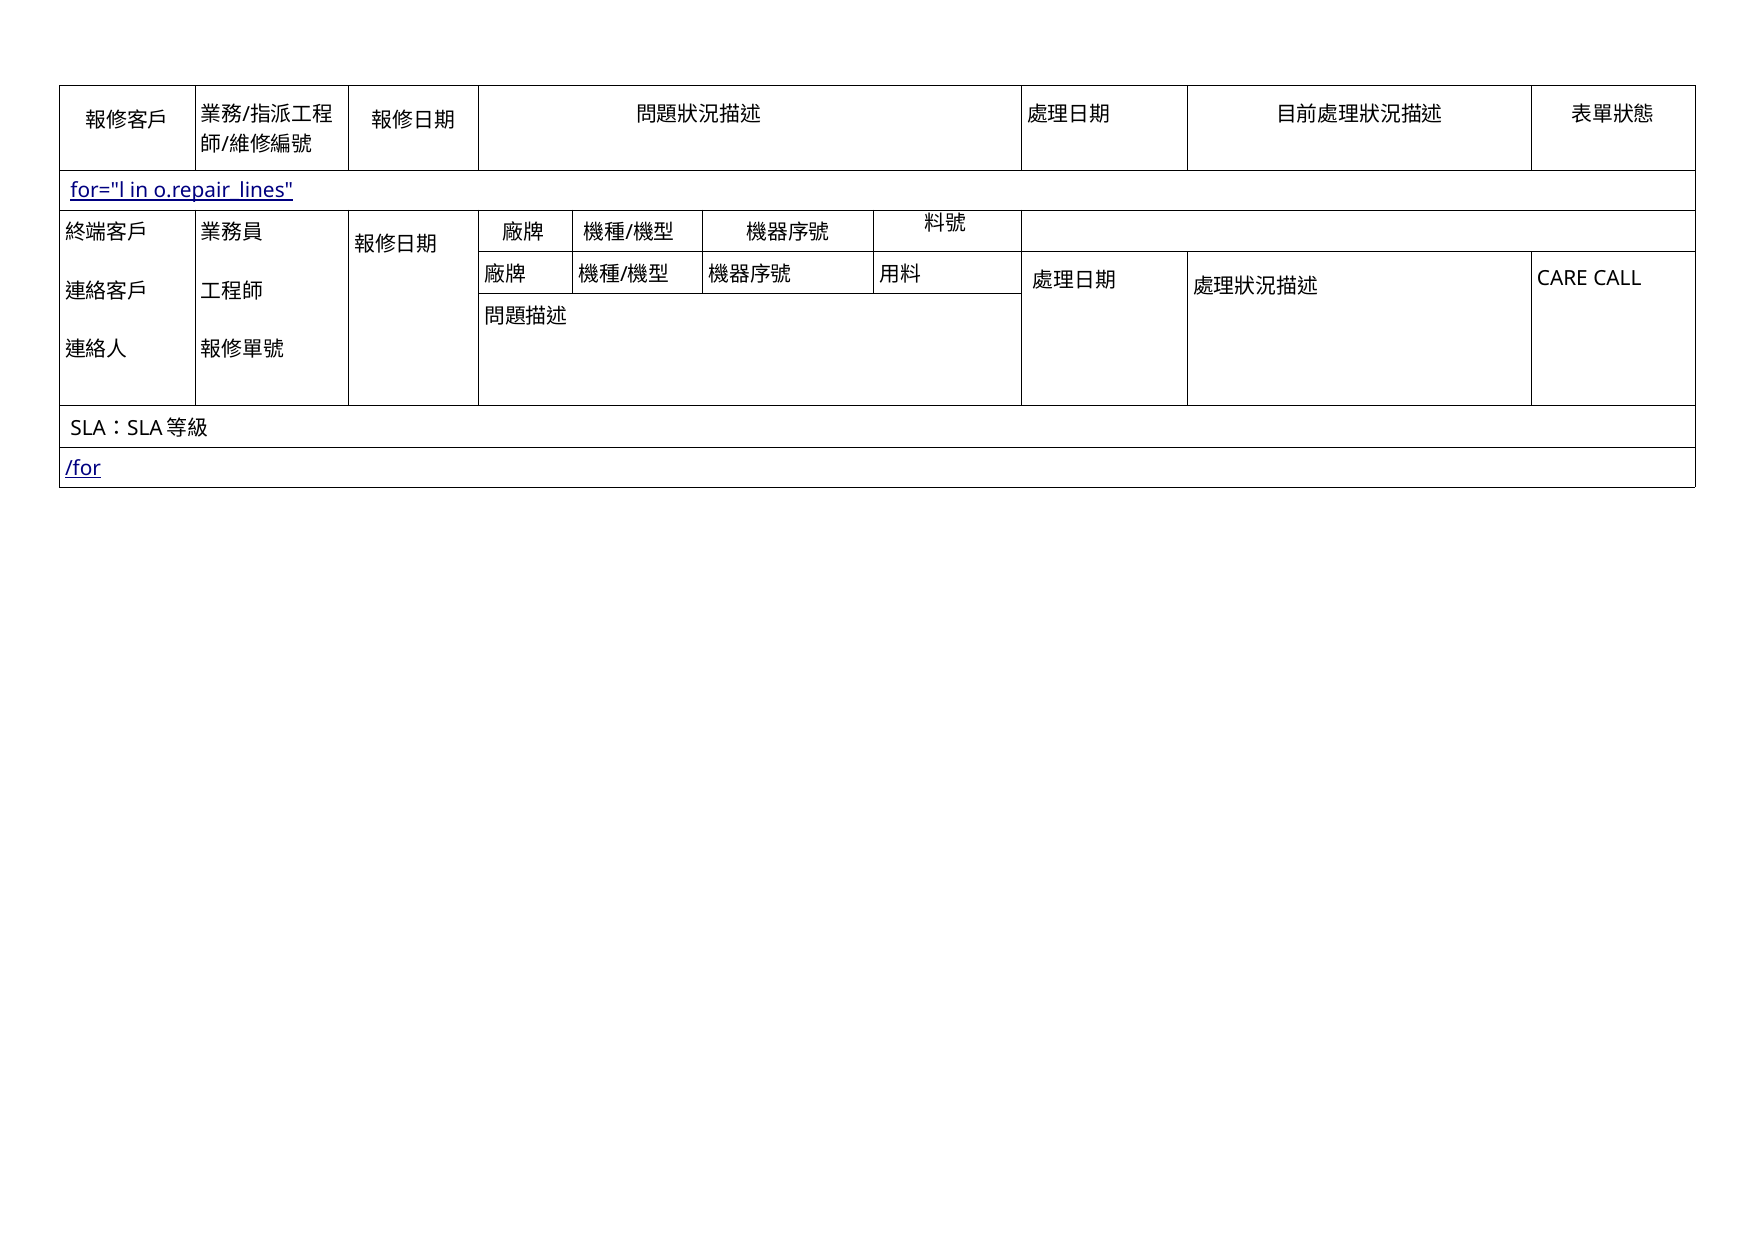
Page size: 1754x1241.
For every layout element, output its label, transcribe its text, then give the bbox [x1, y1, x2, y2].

table_cell /for [60, 448, 1695, 487]
table_header 報修客戶 [60, 86, 195, 169]
table_cell 廠牌 [479, 211, 572, 251]
table_cell 業務員 工程師 報修單號 [196, 211, 348, 405]
table_header 表單狀態 [1532, 86, 1695, 169]
table_header 問題狀況描述 [479, 86, 1021, 169]
table_cell 問題描述 [479, 294, 1021, 405]
table_cell 處理日期 [1022, 252, 1187, 405]
table_header 處理日期 [1022, 86, 1187, 169]
table_cell 機器序號 [703, 252, 873, 293]
table_cell for="l in o.repair_lines" [60, 171, 1695, 209]
table_cell 用料 [874, 252, 1021, 293]
table_cell 報修日期 [349, 211, 478, 405]
table_header 業務/指派工程師/維修編號 [196, 86, 348, 169]
table_cell 機器序號 [703, 211, 873, 251]
table_cell [1022, 211, 1695, 251]
table_cell SLA：SLA等級 [60, 406, 1695, 447]
table_cell 料號 [874, 211, 1021, 251]
table_cell 處理狀況描述 [1188, 252, 1531, 405]
table_cell CARE CALL [1532, 252, 1695, 405]
table_header 報修日期 [349, 86, 478, 169]
table_header 目前處理狀況描述 [1188, 86, 1531, 169]
table_cell 機種/機型 [573, 252, 702, 293]
table_cell 終端客戶 連絡客戶 連絡人 [60, 211, 195, 405]
table_cell 機種/機型 [573, 211, 702, 251]
table_cell 廠牌 [479, 252, 572, 293]
